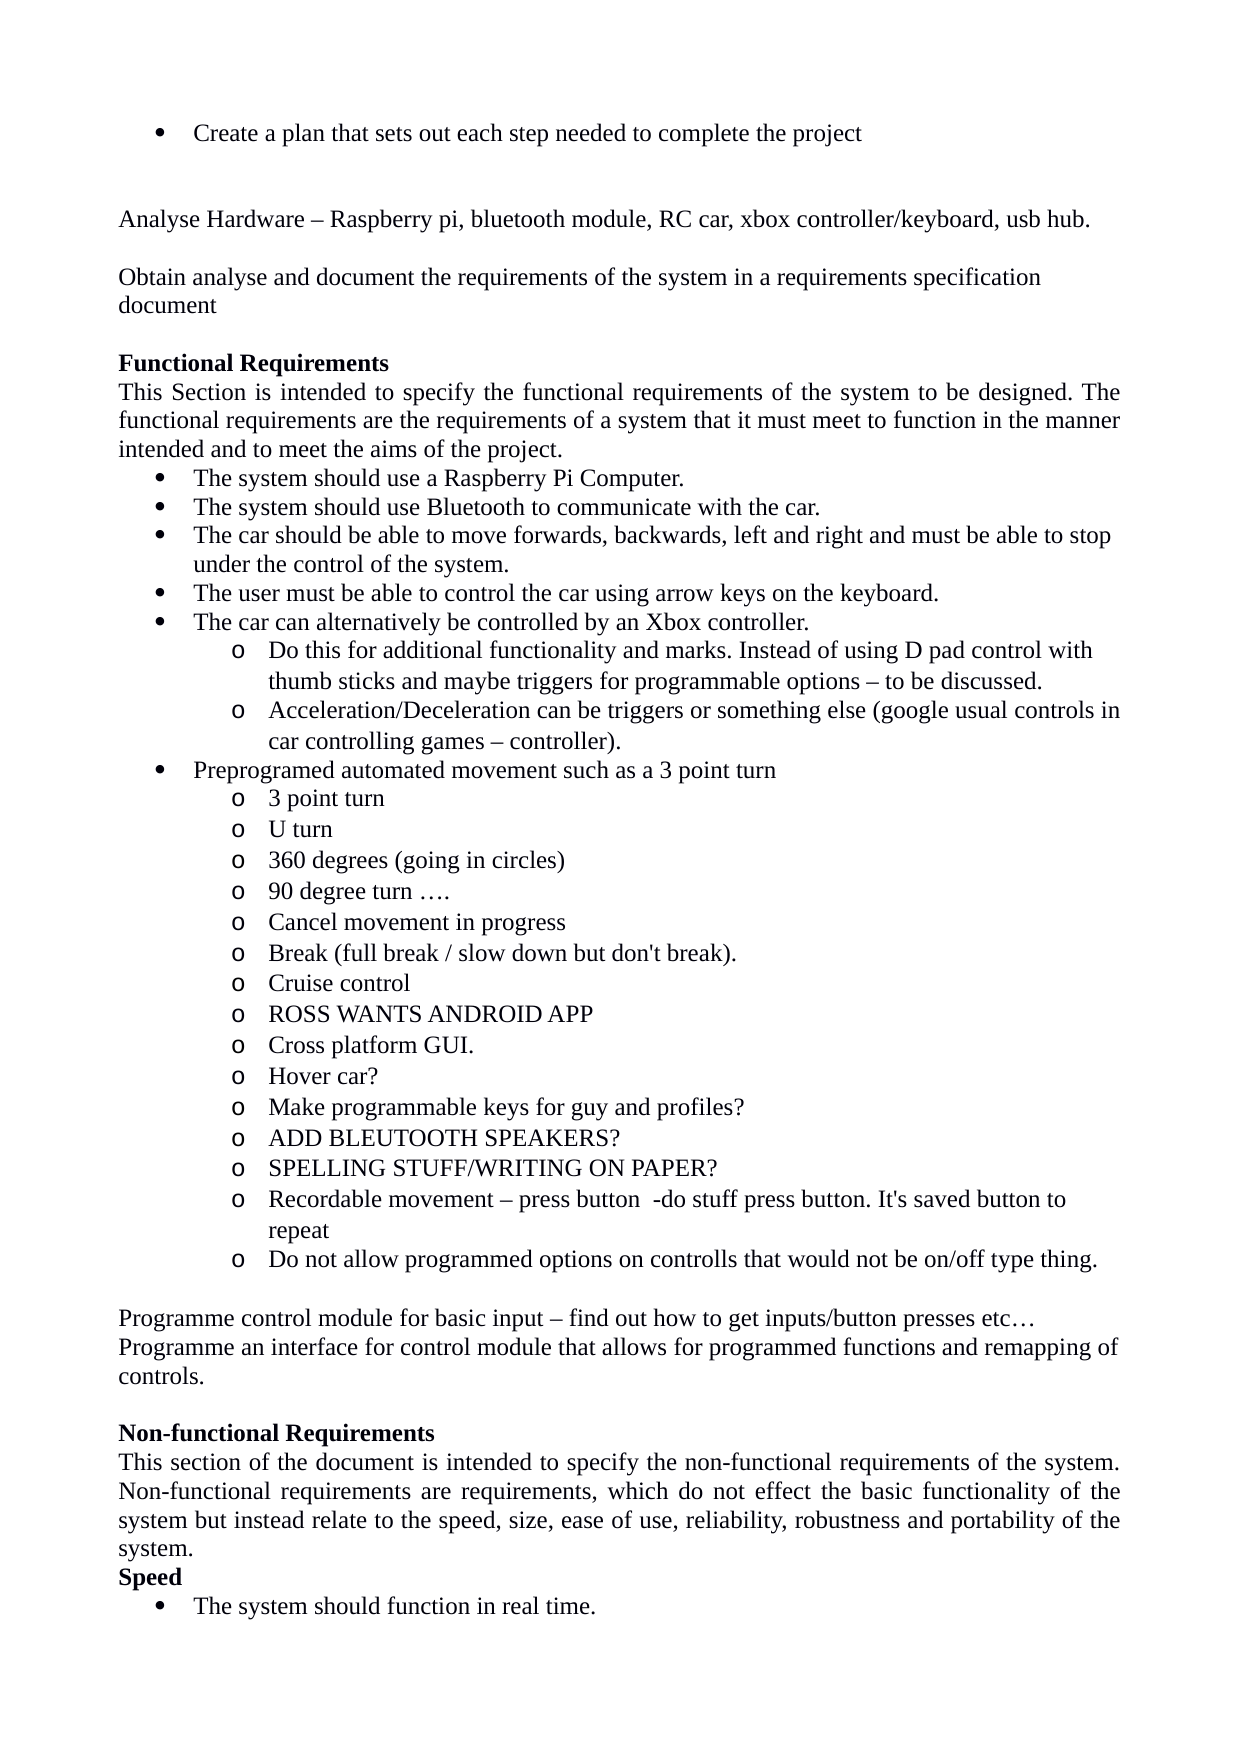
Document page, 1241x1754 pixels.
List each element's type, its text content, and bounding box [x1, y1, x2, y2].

list Analyse Hardware – Raspberry pi, bluetooth module, RC car, xbox controller/keyboard, usb hub. [118, 204, 1122, 233]
list Hover car? [231, 1061, 1122, 1092]
list U turn [231, 814, 1122, 845]
list Preprogramed automated movement such as a 3 point turn [156, 755, 1122, 783]
list The car can alternatively be controlled by an Xbox controller. [156, 607, 1122, 636]
list Cruise control [231, 968, 1122, 999]
list Obtain analyse and document the requirements of the system in a requirements specification document [118, 262, 1122, 319]
list Cancel movement in progress [231, 907, 1122, 938]
text This section of the document is intended to specify the non-functional requirements of the system. Non-functional requirements are requirements, which do not effect the basic functionality of the system but instead relate to the speed, size, ease of use, reliability, robustness and portability of the system. [118, 1447, 1122, 1562]
list Recordable movement – press button -do stuff press button. It's saved button to repeat [231, 1184, 1122, 1244]
list 90 degree turn …. [231, 876, 1122, 907]
list Break (full break / slow down but don't break). [231, 938, 1122, 968]
list 360 degrees (going in circles) [231, 845, 1122, 876]
list The system should function in real time. [156, 1591, 1122, 1620]
list The car should be able to move forwards, backwards, left and right and must be able to stop under the control of the system. [156, 521, 1122, 578]
list Create a plan that sets out each step needed to complete the project [156, 118, 1122, 147]
list The system should use a Raspberry Pi Computer. [156, 463, 1122, 492]
list Do this for additional functionality and marks. Instead of using D pad control with thumb sticks and maybe triggers for programmable options – to be discussed. [231, 636, 1122, 695]
list The system should use Bluetooth to communicate with the car. [156, 492, 1122, 521]
list Make programmable keys for guy and profiles​? [231, 1092, 1122, 1123]
list ADD BLEUTOOTH SPEAKERS? [231, 1123, 1122, 1153]
text Non-functional Requirements [118, 1418, 1122, 1447]
list Programme an interface for control module that allows for programmed functions and remapping of controls. [118, 1332, 1122, 1390]
text This Section is intended to specify the functional requirements of the system to be designed. The functional requirements are the requirements of a system that it must meet to function in the manner intended and to meet the aims of the project. [118, 377, 1122, 463]
list The user must be able to control the car using arrow keys on the keyboard. [156, 578, 1122, 607]
list 3 point turn [231, 783, 1122, 814]
text Speed [118, 1562, 1122, 1591]
list SPELLING STUFF/WRITING ON PAPER? [231, 1153, 1122, 1184]
text Functional Requirements [118, 348, 1122, 377]
list Acceleration/Deceleration can be triggers or something else (google usual controls in car controlling games – controller). [231, 695, 1122, 755]
list Do not allow programmed options on controlls that would not be on/off type thing. [231, 1244, 1122, 1275]
list Programme control module for basic input – find out how to get inputs/button presses etc… [118, 1303, 1122, 1332]
list Cross platform GUI. [231, 1030, 1122, 1061]
list ROSS WANTS ANDROID APP [231, 999, 1122, 1030]
